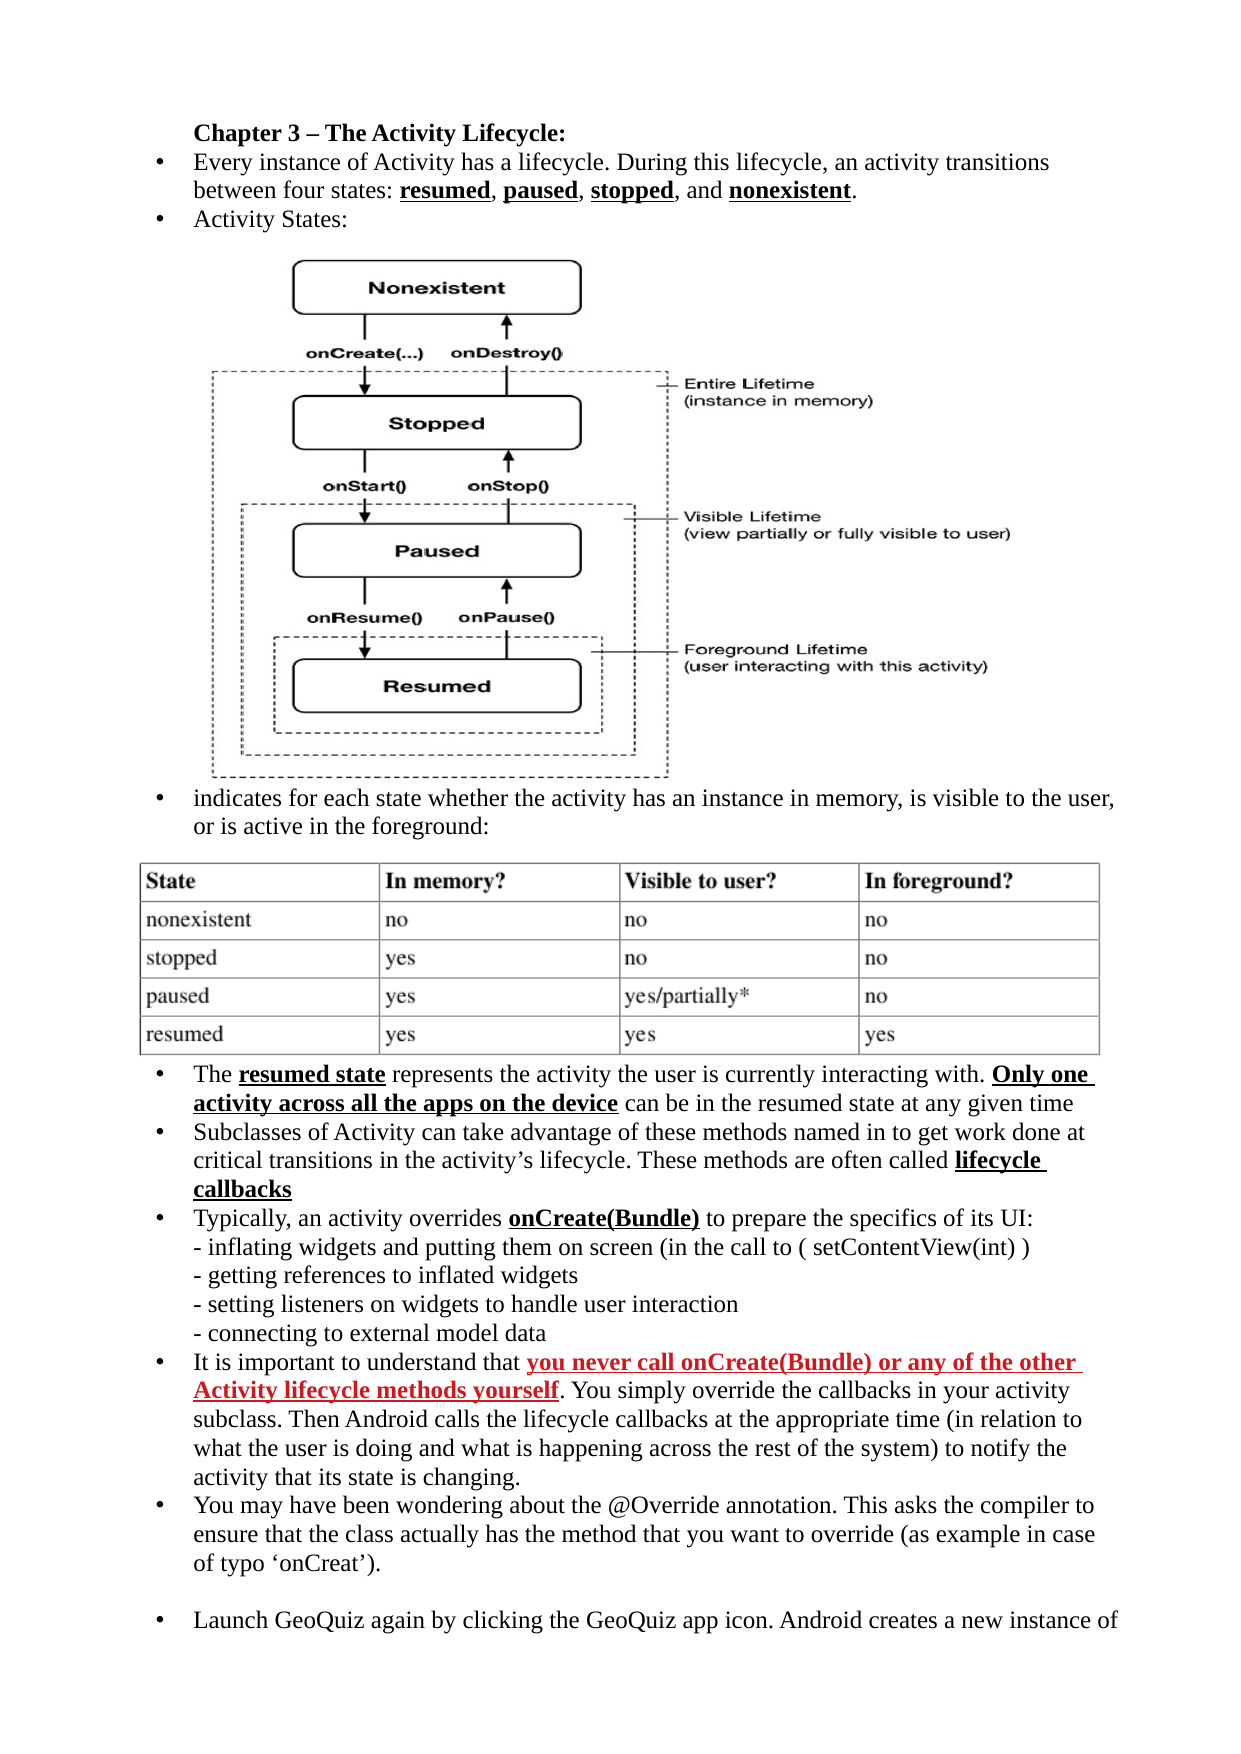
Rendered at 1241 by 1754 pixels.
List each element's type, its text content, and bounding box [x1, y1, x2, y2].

list Typically, an activity overrides onCreate(Bundle) to prepare the specifics of its UI: [156, 1203, 1122, 1232]
list - connecting to external model data [156, 1318, 1122, 1347]
list Chapter 3 – The Activity Lifecycle: [156, 118, 1122, 147]
list Launch GeoQuiz again by clicking the GeoQuiz app icon. Android creates a new instance of [156, 1605, 1122, 1634]
list The resumed state represents the activity the user is currently interacting with. Only one activity across all the apps on the device can be in the resumed state at any given time [156, 840, 1122, 1117]
list Activity States: [156, 204, 1122, 233]
list Subclasses of Activity can take advantage of these methods named in to get work done at critical transitions in the activity’s lifecycle. These methods are often called lifecycle callbacks [156, 1117, 1122, 1203]
list It is important to understand that you never call onCreate(Bundle) or any of the other Activity lifecycle methods yourself. You simply override the callbacks in your activity subclass. Then Android calls the lifecycle callbacks at the appropriate time (in relation to what the user is doing and what is happening across the rest of the system) to notify the activity that its state is changing. [156, 1347, 1122, 1490]
list - setting listeners on widgets to handle user interaction [156, 1289, 1122, 1318]
picture [136, 859, 1104, 1059]
list - getting references to inflated widgets [156, 1260, 1122, 1289]
list - inflating widgets and putting them on screen (in the call to ( setContentView(int) ) [156, 1232, 1122, 1260]
list indicates for each state whether the activity has an instance in memory, is visible to the user, [156, 233, 1122, 811]
picture [198, 255, 1018, 783]
list Every instance of Activity has a lifecycle. During this lifecycle, an activity transitions between four states: resumed, paused, stopped, and nonexistent. [156, 147, 1122, 204]
list or is active in the foreground: [156, 811, 1122, 840]
list You may have been wondering about the @Override annotation. This asks the compiler to ensure that the class actually has the method that you want to override (as example in case of typo ‘onCreat’). [156, 1490, 1122, 1577]
